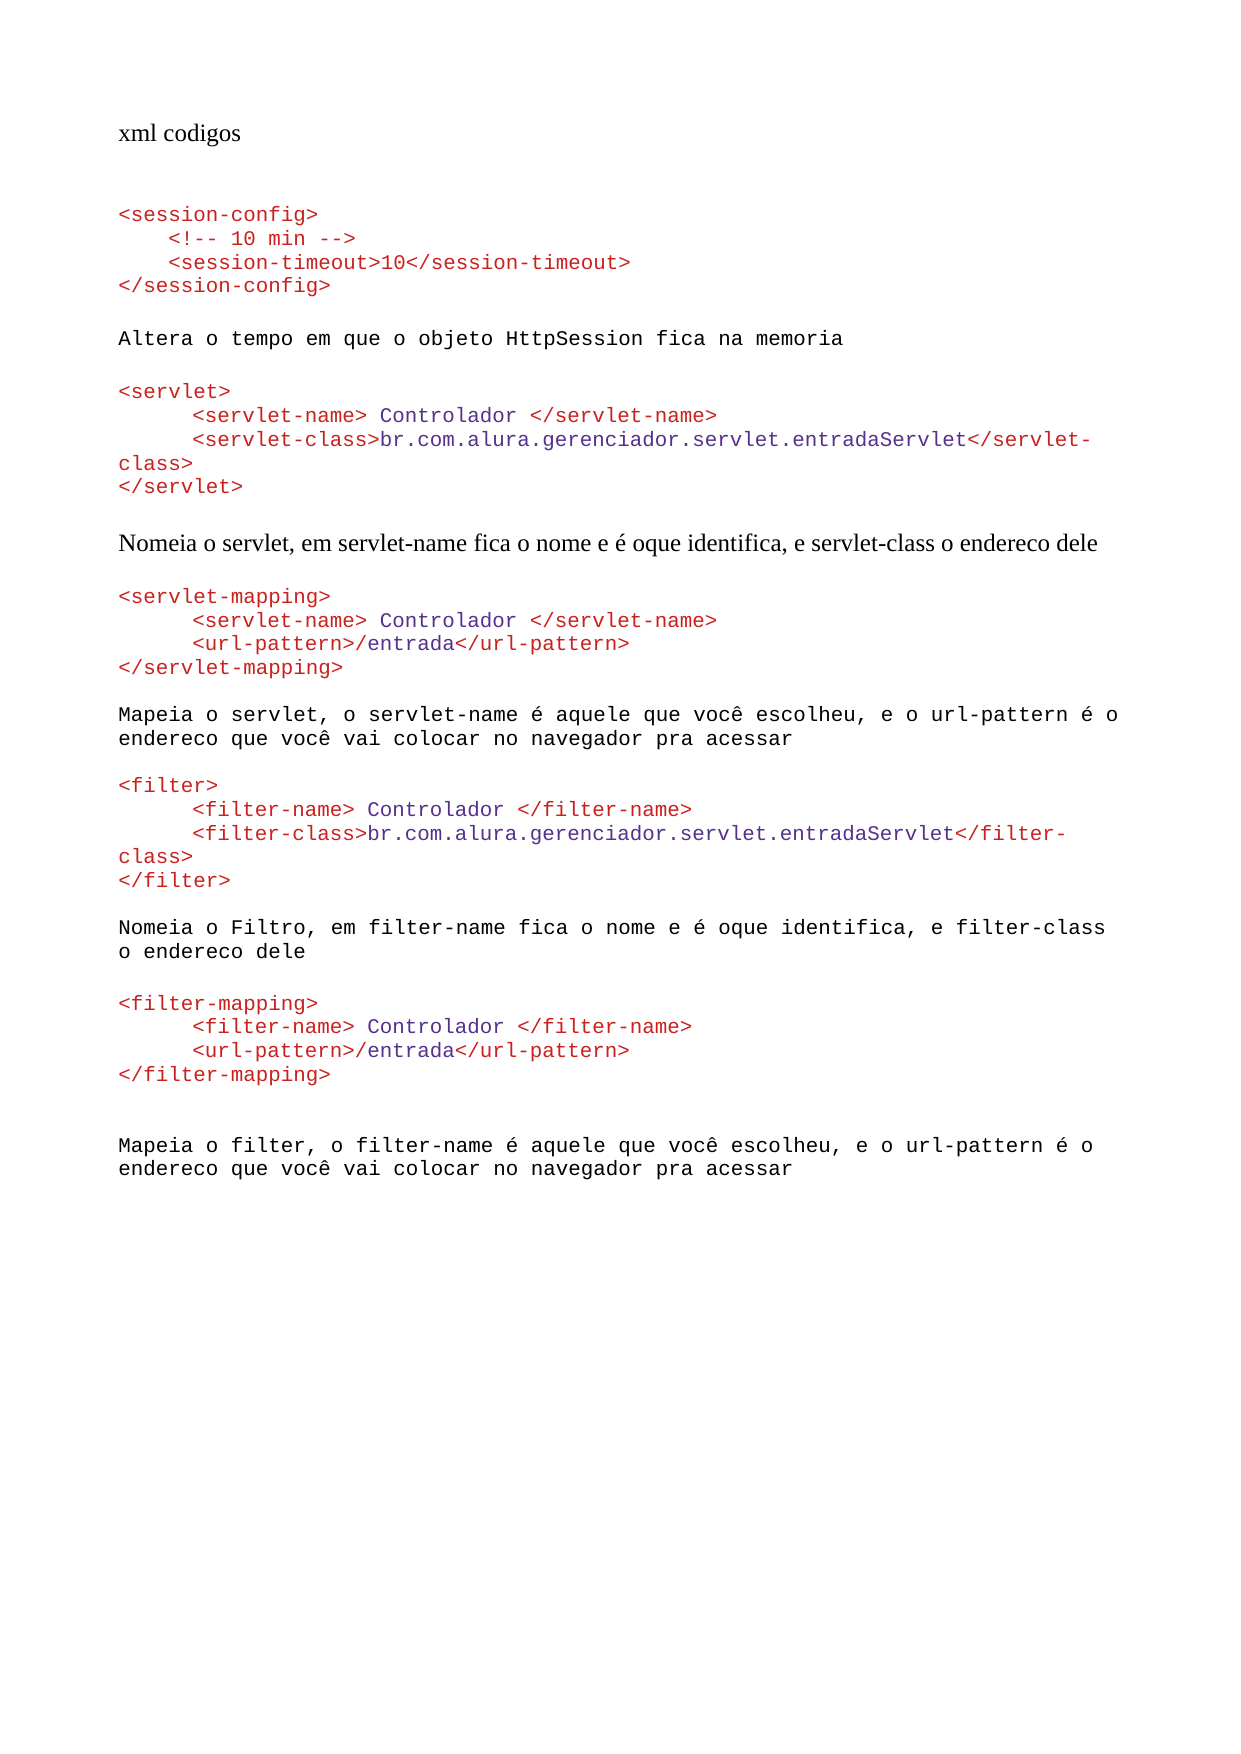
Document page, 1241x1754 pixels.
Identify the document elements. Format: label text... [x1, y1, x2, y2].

text <filter-name> Controlador </filter-name> [118, 799, 1122, 822]
text Altera o tempo em que o objeto HttpSession fica na memoria [118, 328, 1122, 352]
text xml codigos [118, 118, 1122, 147]
text <servlet-mapping> [118, 586, 1122, 610]
text </session-config> [118, 275, 1122, 299]
text <session-timeout>10</session-timeout> [118, 252, 1122, 275]
text </servlet> [118, 476, 1122, 500]
text <servlet-name> Controlador </servlet-name> [118, 405, 1122, 429]
text <servlet-class>br.com.alura.gerenciador.servlet.entradaServlet</servlet-class> [118, 429, 1122, 476]
text <url-pattern>/entrada</url-pattern> [118, 633, 1122, 657]
text <url-pattern>/entrada</url-pattern> [118, 1040, 1122, 1064]
text <filter-class>br.com.alura.gerenciador.servlet.entradaServlet</filter-class> [118, 822, 1122, 870]
text Mapeia o filter, o filter-name é aquele que você escolheu, e o url-pattern é o endereco que você vai colocar no navegador pra acessar [118, 1134, 1122, 1182]
text </filter-mapping> [118, 1064, 1122, 1087]
text Mapeia o servlet, o servlet-name é aquele que você escolheu, e o url-pattern é o endereco que você vai colocar no navegador pra acessar [118, 704, 1122, 752]
text </filter> [118, 870, 1122, 893]
text <filter> [118, 775, 1122, 799]
text <!-- 10 min --> [118, 228, 1122, 252]
text <filter-mapping> [118, 993, 1122, 1016]
text <servlet-name> Controlador </servlet-name> [118, 610, 1122, 633]
text <session-config> [118, 204, 1122, 228]
text Nomeia o servlet, em servlet-name fica o nome e é oque identifica, e servlet-class o endereco dele [118, 528, 1122, 557]
text Nomeia o Filtro, em filter-name fica o nome e é oque identifica, e filter-class o endereco dele [118, 917, 1122, 964]
text <filter-name> Controlador </filter-name> [118, 1016, 1122, 1040]
text <servlet> [118, 382, 1122, 405]
text </servlet-mapping> [118, 657, 1122, 681]
